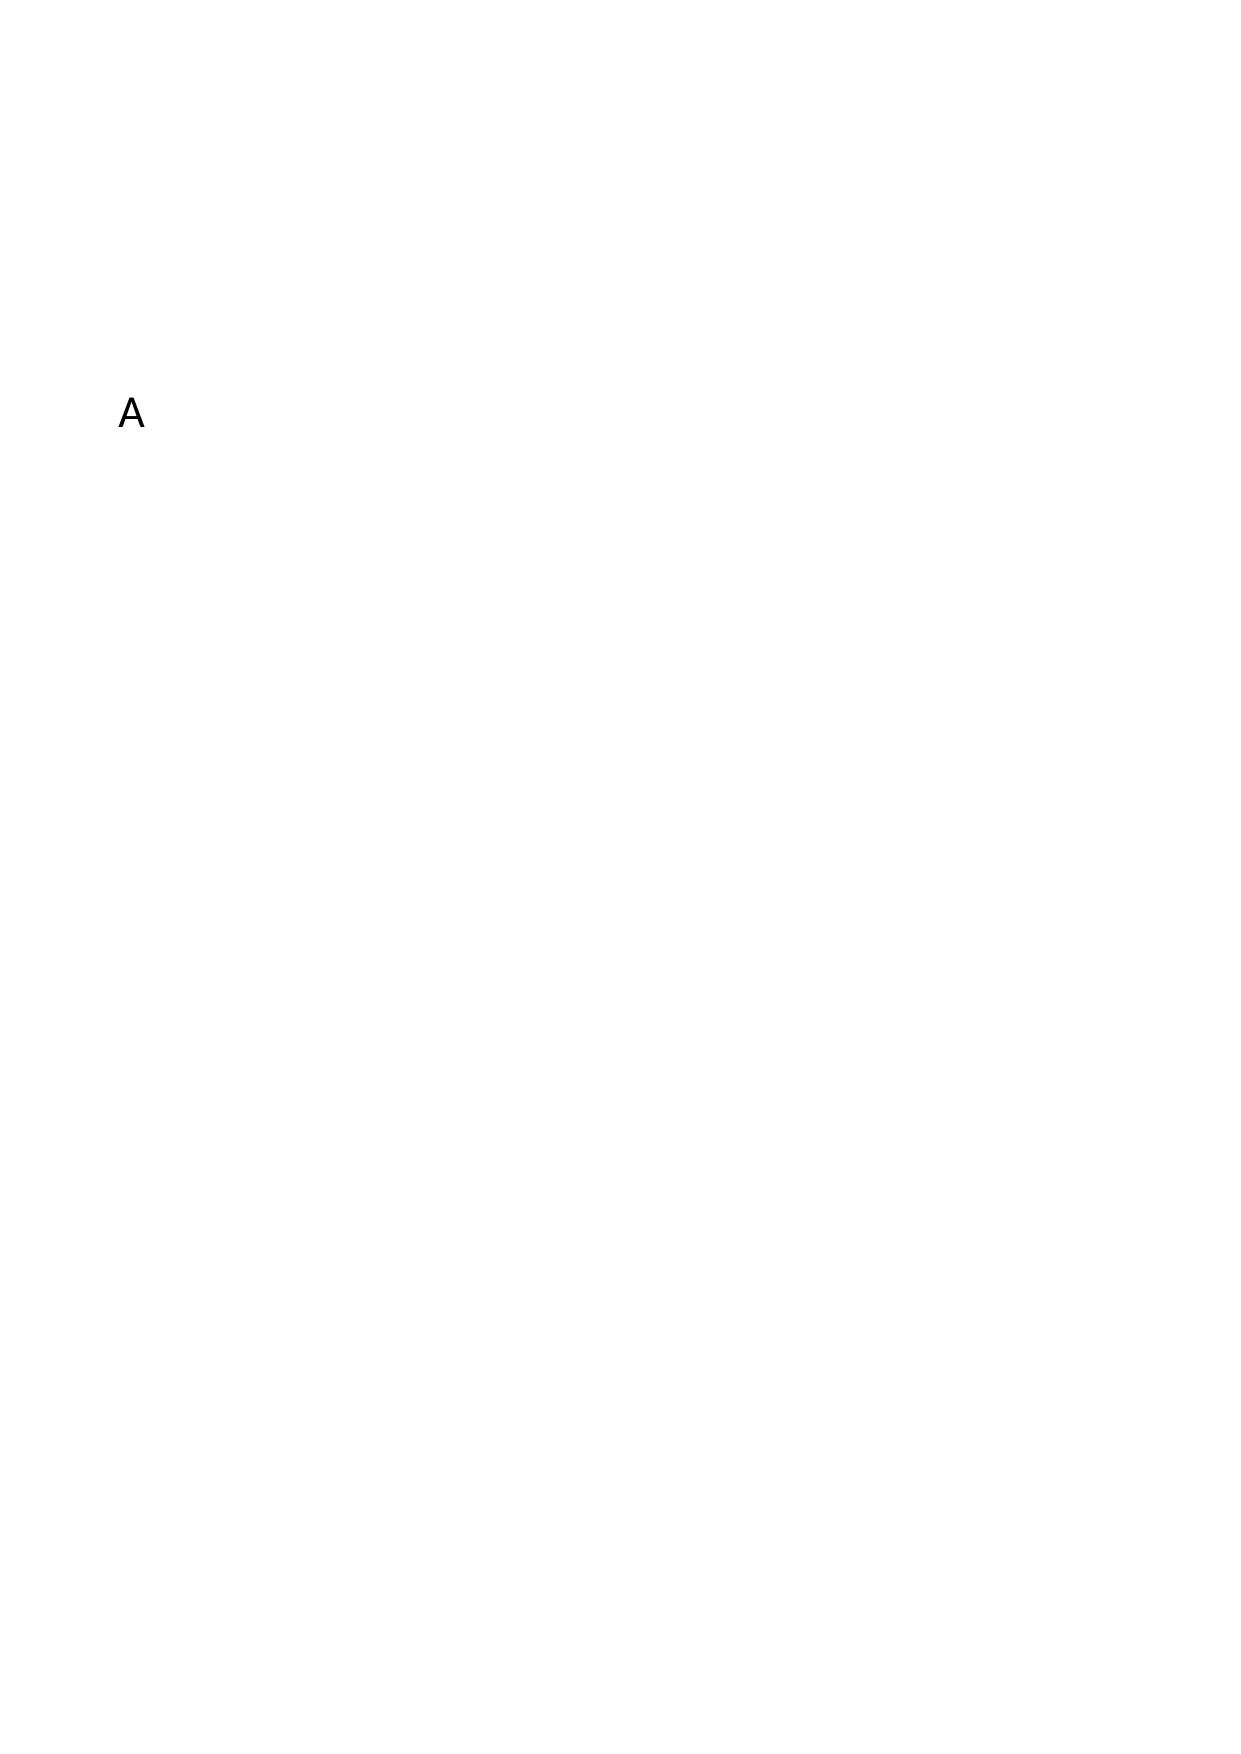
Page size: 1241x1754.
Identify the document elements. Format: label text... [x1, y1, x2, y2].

text A [118, 383, 1122, 439]
